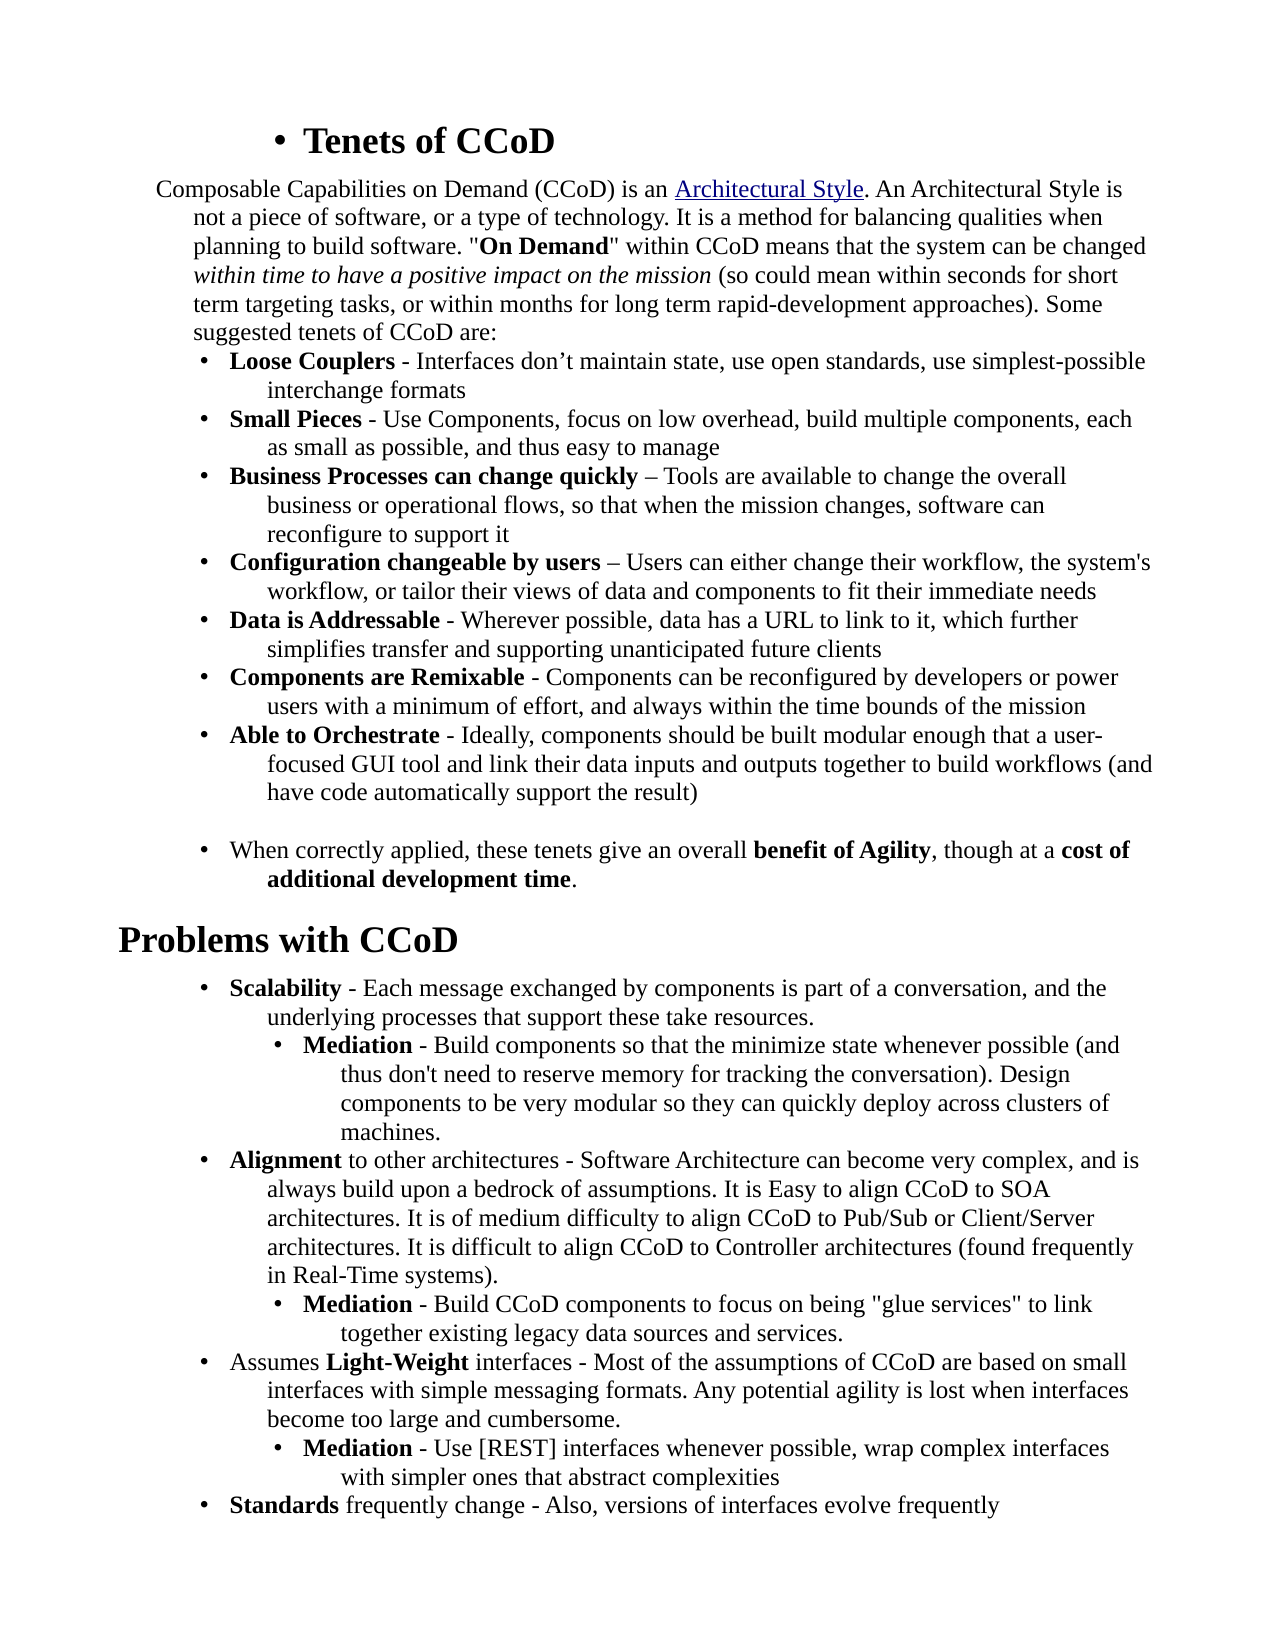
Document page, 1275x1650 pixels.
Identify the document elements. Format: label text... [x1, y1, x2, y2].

list Configuration changeable by users – Users can either change their workflow, the system's workflow, or tailor their views of data and components to fit their immediate needs [200, 547, 1157, 605]
subtitle Problems with CCoD [118, 917, 1157, 961]
list When correctly applied, these tenets give an overall benefit of Agility, though at a cost of additional development time. [200, 835, 1157, 892]
list Data is Addressable - Wherever possible, data has a URL to link to it, which further simplifies transfer and supporting unanticipated future clients [200, 605, 1157, 662]
list Small Pieces - Use Components, focus on low overhead, build multiple components, each as small as possible, and thus easy to manage [200, 404, 1157, 461]
text Composable Capabilities on Demand (CCoD) is an Architectural Style. An Architectural Style is not a piece of software, or a type of technology. It is a method for balancing qualities when planning to build software. "On Demand" within CCoD means that the system can be changed within time to have a positive impact on the mission (so could mean within seconds for short term targeting tasks, or within months for long term rapid-development approaches). Some suggested tenets of CCoD are: [156, 174, 1157, 346]
list Assumes Light-Weight interfaces - Most of the assumptions of CCoD are based on small interfaces with simple messaging formats. Any potential agility is lost when interfaces become too large and cumbersome. [200, 1347, 1157, 1433]
list Loose Couplers - Interfaces don’t maintain state, use open standards, use simplest-possible interchange formats [200, 346, 1157, 404]
list Components are Remixable - Components can be reconfigured by developers or power users with a minimum of effort, and always within the time bounds of the mission [200, 662, 1157, 720]
list Able to Orchestrate - Ideally, components should be built modular enough that a user-focused GUI tool and link their data inputs and outputs together to build workflows (and have code automatically support the result) [200, 720, 1157, 806]
list Mediation - Build components so that the minimize state whenever possible (and thus don't need to reserve memory for tracking the conversation). Design components to be very modular so they can quickly deploy across clusters of machines. [273, 1031, 1157, 1146]
list Mediation - Build CCoD components to focus on being "glue services" to link together existing legacy data sources and services. [273, 1289, 1157, 1347]
list Standards frequently change - Also, versions of interfaces evolve frequently [200, 1491, 1157, 1519]
list Alignment to other architectures - Software Architecture can become very complex, and is always build upon a bedrock of assumptions. It is Easy to align CCoD to SOA architectures. It is of medium difficulty to align CCoD to Pub/Sub or Client/Server architectures. It is difficult to align CCoD to Controller architectures (found frequently in Real-Time systems). [200, 1146, 1157, 1289]
list Mediation - Use [REST] interfaces whenever possible, wrap complex interfaces with simpler ones that abstract complexities [273, 1433, 1157, 1491]
list Scalability - Each message exchanged by components is part of a conversation, and the underlying processes that support these take resources. [200, 973, 1157, 1031]
subtitle Tenets of CCoD [273, 118, 1157, 161]
list Business Processes can change quickly – Tools are available to change the overall business or operational flows, so that when the mission changes, software can reconfigure to support it [200, 461, 1157, 547]
